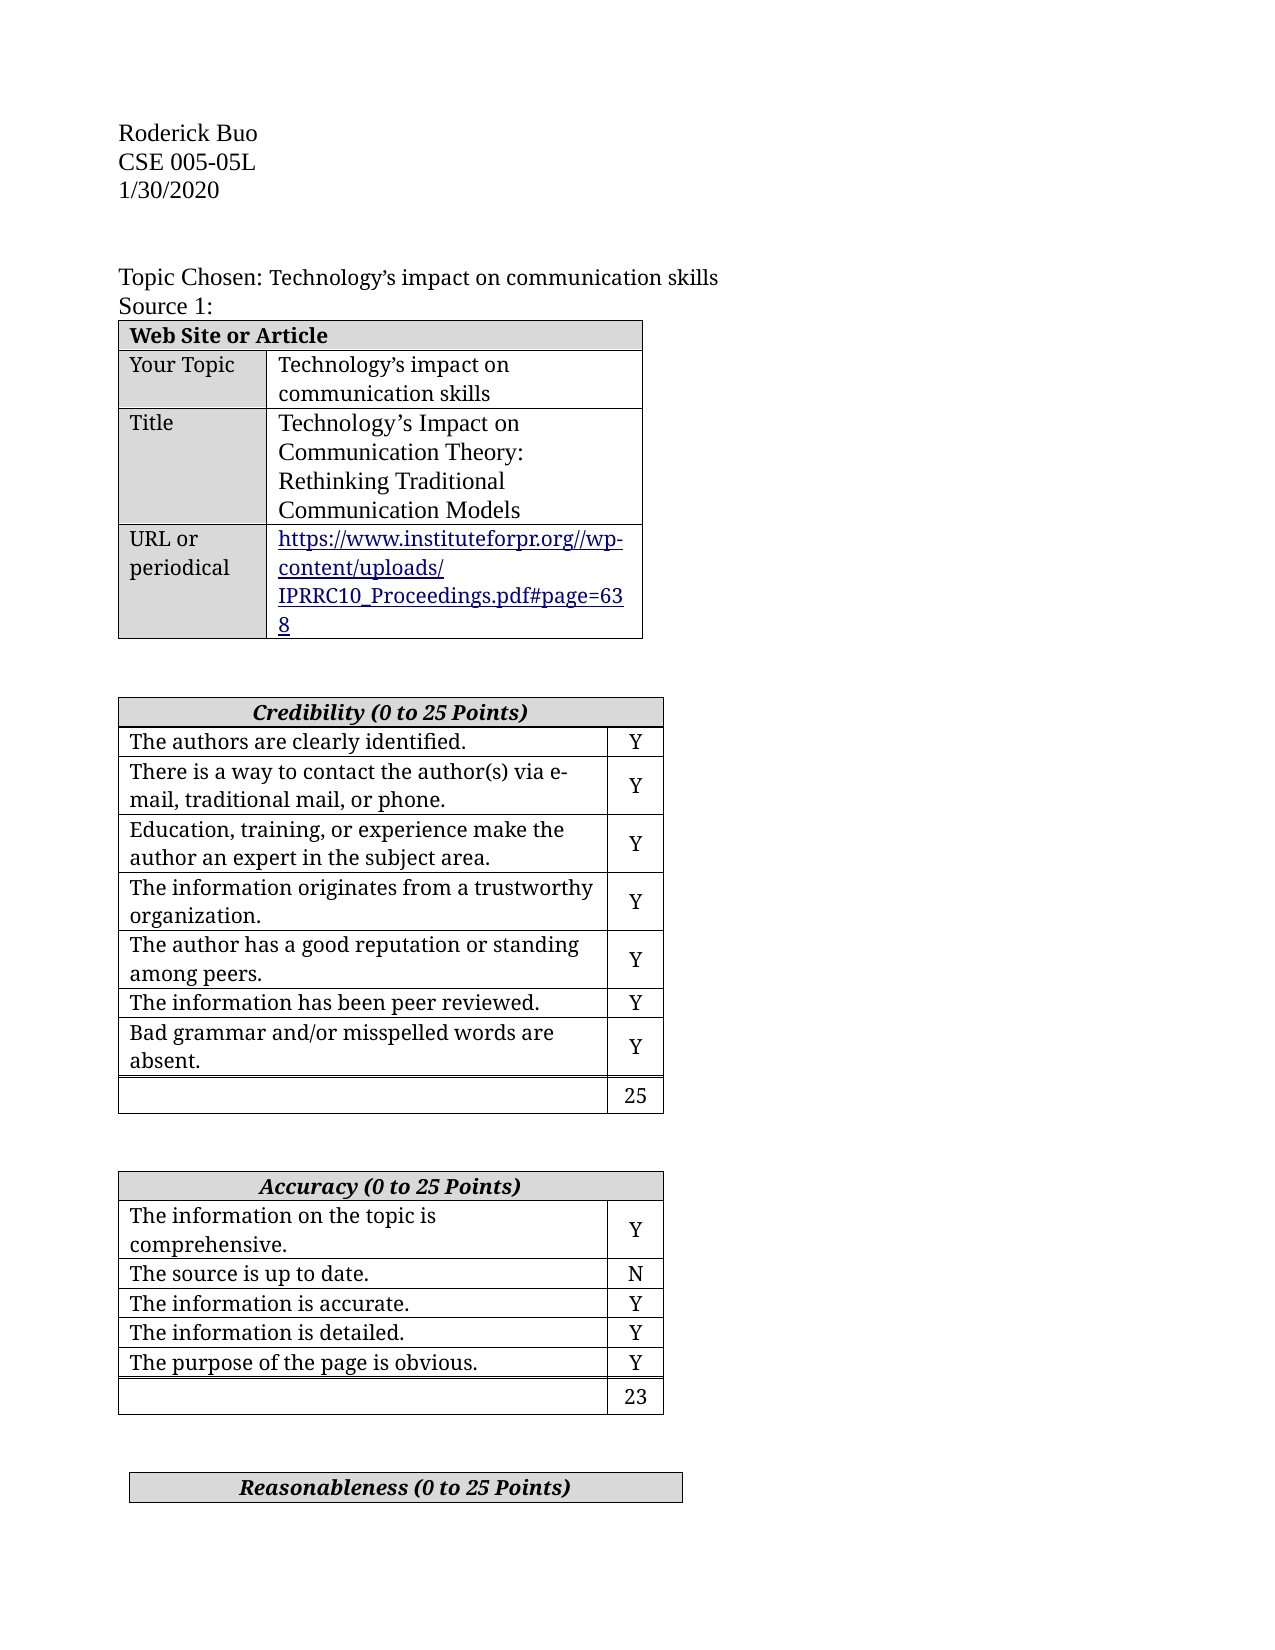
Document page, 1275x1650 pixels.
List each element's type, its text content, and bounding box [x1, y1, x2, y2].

table_header Accuracy (0 to 25 Points) [119, 1172, 663, 1200]
table_cell The authors are clearly identified. [119, 728, 607, 756]
table_cell 25 [608, 1078, 663, 1112]
table_cell Y [608, 728, 663, 756]
table_cell Y [608, 1318, 663, 1347]
table_cell Y [608, 989, 663, 1017]
table_cell The information is accurate. [119, 1289, 607, 1317]
table_cell Y [608, 1201, 663, 1258]
text 1/30/2020 [118, 176, 1157, 204]
table_cell The source is up to date. [119, 1259, 607, 1288]
table_cell The purpose of the page is obvious. [119, 1348, 607, 1376]
table_cell The information has been peer reviewed. [119, 989, 607, 1017]
table_cell 23 [608, 1379, 663, 1414]
text CSE 005-05L [118, 147, 1157, 176]
table_cell Y [608, 1348, 663, 1376]
table_cell Technology’s Impact on Communication Theory: Rethinking Traditional Communication Models [267, 409, 642, 523]
table_cell Y [608, 757, 663, 814]
table_cell The author has a good reputation or standing among peers. [119, 931, 607, 987]
table_cell The information originates from a trustworthy organization. [119, 873, 607, 929]
table_cell [119, 1078, 607, 1112]
table_cell [119, 1379, 607, 1414]
table_header Credibility (0 to 25 Points) [119, 698, 663, 726]
table_header Reasonableness (0 to 25 Points) [130, 1473, 682, 1502]
table_cell There is a way to contact the author(s) via e-mail, traditional mail, or phone. [119, 757, 607, 814]
text Roderick Buo [118, 118, 1157, 147]
table_cell Education, training, or experience make the author an expert in the subject area. [119, 815, 607, 872]
table_cell N [608, 1259, 663, 1288]
table_cell Y [608, 1018, 663, 1075]
text Topic Chosen: Technology’s impact on communication skills [118, 262, 1157, 291]
table_header Web Site or Article [119, 321, 642, 349]
table_cell Your Topic [119, 351, 266, 407]
table_cell The information on the topic is comprehensive. [119, 1201, 607, 1258]
table_cell Title [119, 409, 266, 523]
table_cell Y [608, 815, 663, 872]
table_cell Y [608, 931, 663, 987]
table_cell Y [608, 1289, 663, 1317]
table_cell Y [608, 873, 663, 929]
table_cell The information is detailed. [119, 1318, 607, 1347]
table_cell Bad grammar and/or misspelled words are absent. [119, 1018, 607, 1075]
text Source 1: [118, 291, 1157, 320]
table_cell Technology’s impact on communication skills [267, 351, 642, 407]
table_cell URL or periodical [119, 525, 266, 638]
table_cell https://www.instituteforpr.org//wp-content/uploads/IPRRC10_Proceedings.pdf#page=638 [267, 525, 642, 638]
